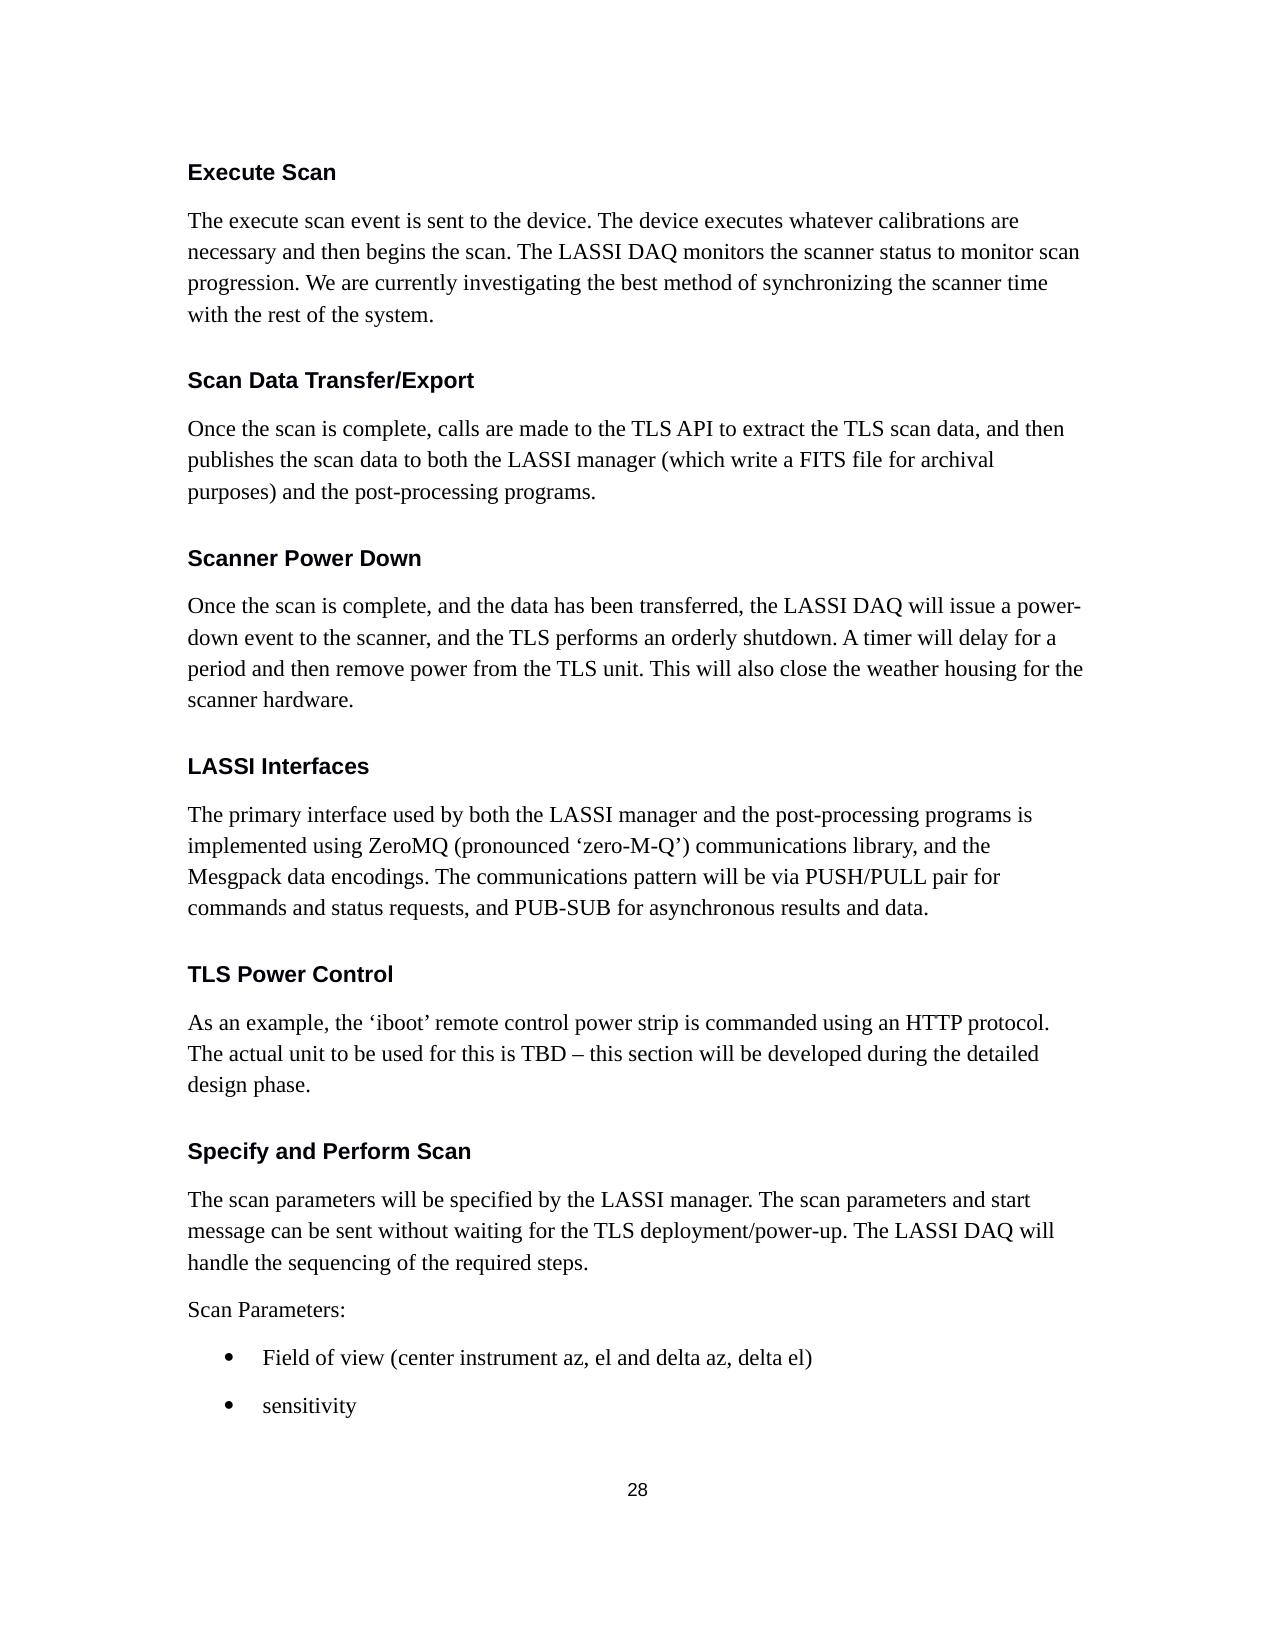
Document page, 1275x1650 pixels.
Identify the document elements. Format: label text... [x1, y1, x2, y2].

text Specify and Perform Scan [187, 1129, 1087, 1164]
text TLS Power Control [187, 952, 1087, 987]
list sensitivity [225, 1387, 1087, 1419]
text Scan Data Transfer/Export [187, 358, 1087, 394]
text Scan Parameters: [187, 1292, 1087, 1323]
text The execute scan event is sent to the device. The device executes whatever calibrations are necessary and then begins the scan. The LASSI DAQ monitors the scanner status to monitor scan progression. We are currently investigating the best method of synchronizing the scanner time with the rest of the system. [187, 202, 1087, 327]
text The primary interface used by both the LASSI manager and the post-processing programs is implemented using ZeroMQ (pronounced ‘zero-M-Q’) communications library, and the Mesgpack data encodings. The communications pattern will be via PUSH/PULL pair for commands and status requests, and PUB-SUB for asynchronous results and data. [187, 796, 1087, 921]
text As an example, the ‘iboot’ remote control power strip is commanded using an HTTP protocol. The actual unit to be used for this is TBD – this section will be developed during the detailed design phase. [187, 1004, 1087, 1098]
text The scan parameters will be specified by the LASSI manager. The scan parameters and start message can be sent without waiting for the TLS deployment/power-up. The LASSI DAQ will handle the sequencing of the required steps. [187, 1181, 1087, 1275]
list Field of view (center instrument az, el and delta az, delta el) [225, 1339, 1087, 1371]
text Scanner Power Down [187, 535, 1087, 571]
text Execute Scan [187, 150, 1087, 185]
text LASSI Interfaces [187, 744, 1087, 779]
text Once the scan is complete, and the data has been transferred, the LASSI DAQ will issue a power-down event to the scanner, and the TLS performs an orderly shutdown. A timer will delay for a period and then remove power from the TLS unit. This will also close the weather housing for the scanner hardware. [187, 587, 1087, 712]
text Once the scan is complete, calls are made to the TLS API to extract the TLS scan data, and then publishes the scan data to both the LASSI manager (which write a FITS file for archival purposes) and the post-processing programs. [187, 410, 1087, 504]
